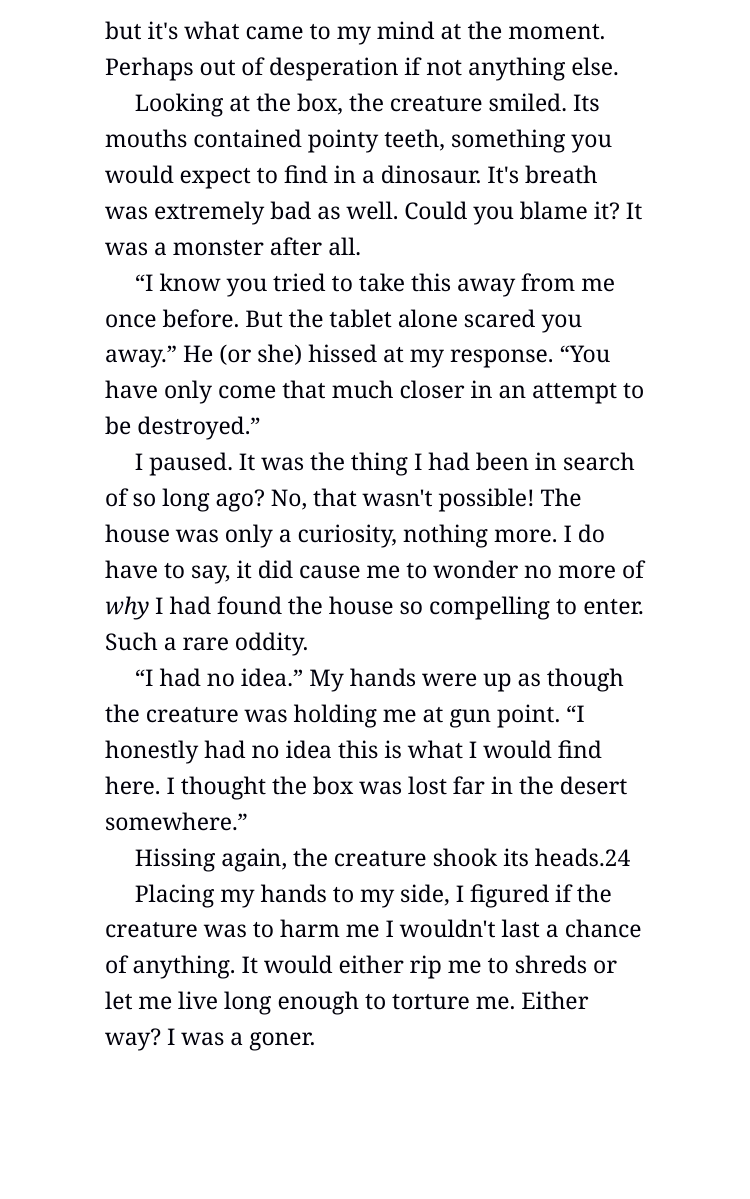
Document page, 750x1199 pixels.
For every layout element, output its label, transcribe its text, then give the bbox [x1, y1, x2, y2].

text Hissing again, the creature shook its heads.24 [105, 842, 645, 873]
text I paused. It was the thing I had been in search of so long ago? No, that wasn't possible! The house was only a curiosity, nothing more. I do have to say, it did cause me to wonder no more of why I had found the house so compelling to enter. Such a rare oddity. [105, 446, 645, 657]
text Looking at the box, the creature smiled. Its mouths contained pointy teeth, something you would expect to find in a dinosaur. It's breath was extremely bad as well. Could you blame it? It was a monster after all. [105, 87, 645, 262]
text “I had no idea.” My hands were up as though the creature was holding me at gun point. “I honestly had no idea this is what I would find here. I thought the box was lost far in the desert somewhere.” [105, 662, 645, 837]
text Placing my hands to my side, I figured if the creature was to harm me I wouldn't last a chance of anything. It would either rip me to shreds or let me live long enough to torture me. Either way? I was a goner. [105, 877, 645, 1052]
text but it's what came to my mind at the moment. Perhaps out of desperation if not anything else. [105, 15, 645, 82]
text “I know you tried to take this away from me once before. But the tablet alone scared you away.” He (or she) hissed at my response. “You have only come that much closer in an attempt to be destroyed.” [105, 267, 645, 442]
